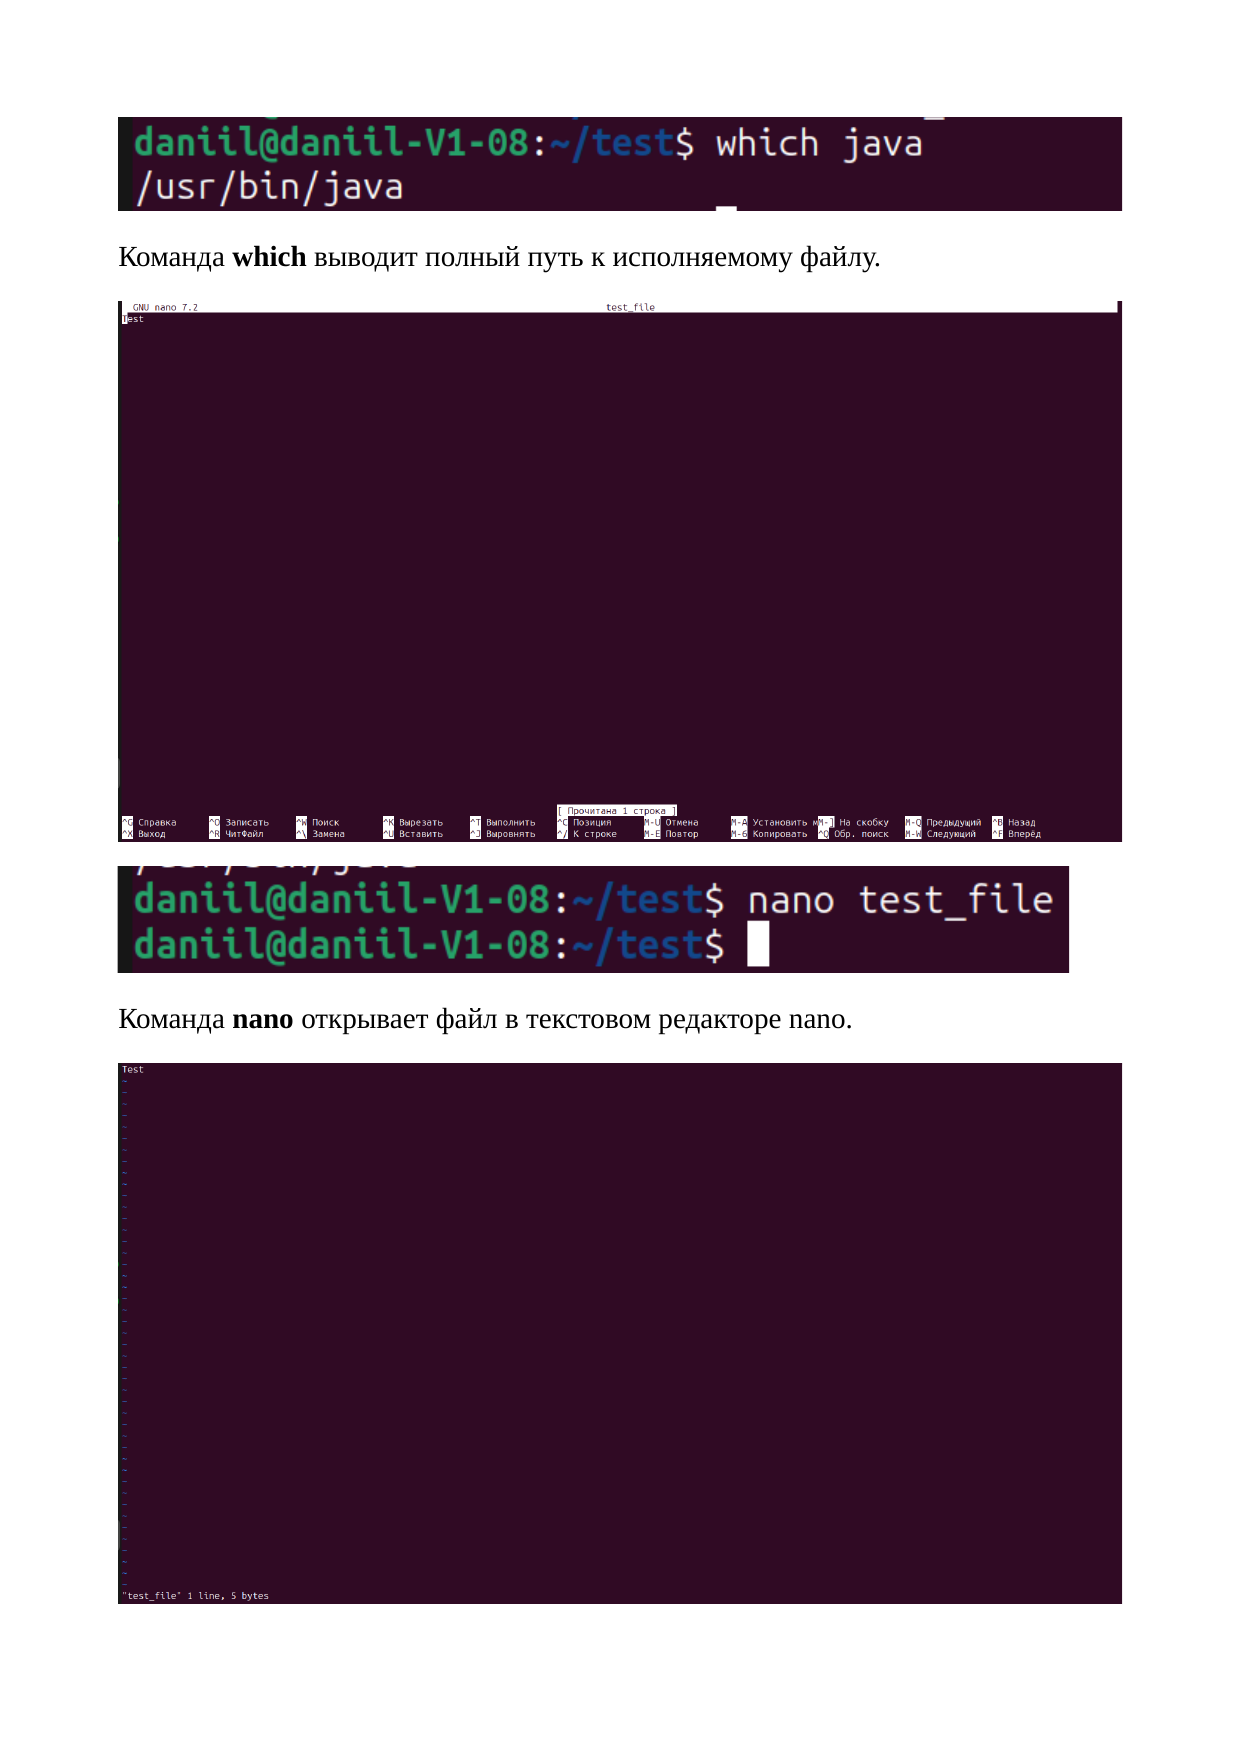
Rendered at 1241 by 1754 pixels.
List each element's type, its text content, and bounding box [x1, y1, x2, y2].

picture [117, 866, 1070, 973]
text Команда nano открывает файл в текстовом редакторе nano. [118, 1002, 1122, 1035]
picture [118, 117, 1123, 211]
text Команда which выводит полный путь к исполняемому файлу. [118, 239, 1122, 273]
picture [118, 301, 1123, 842]
picture [118, 1063, 1123, 1604]
